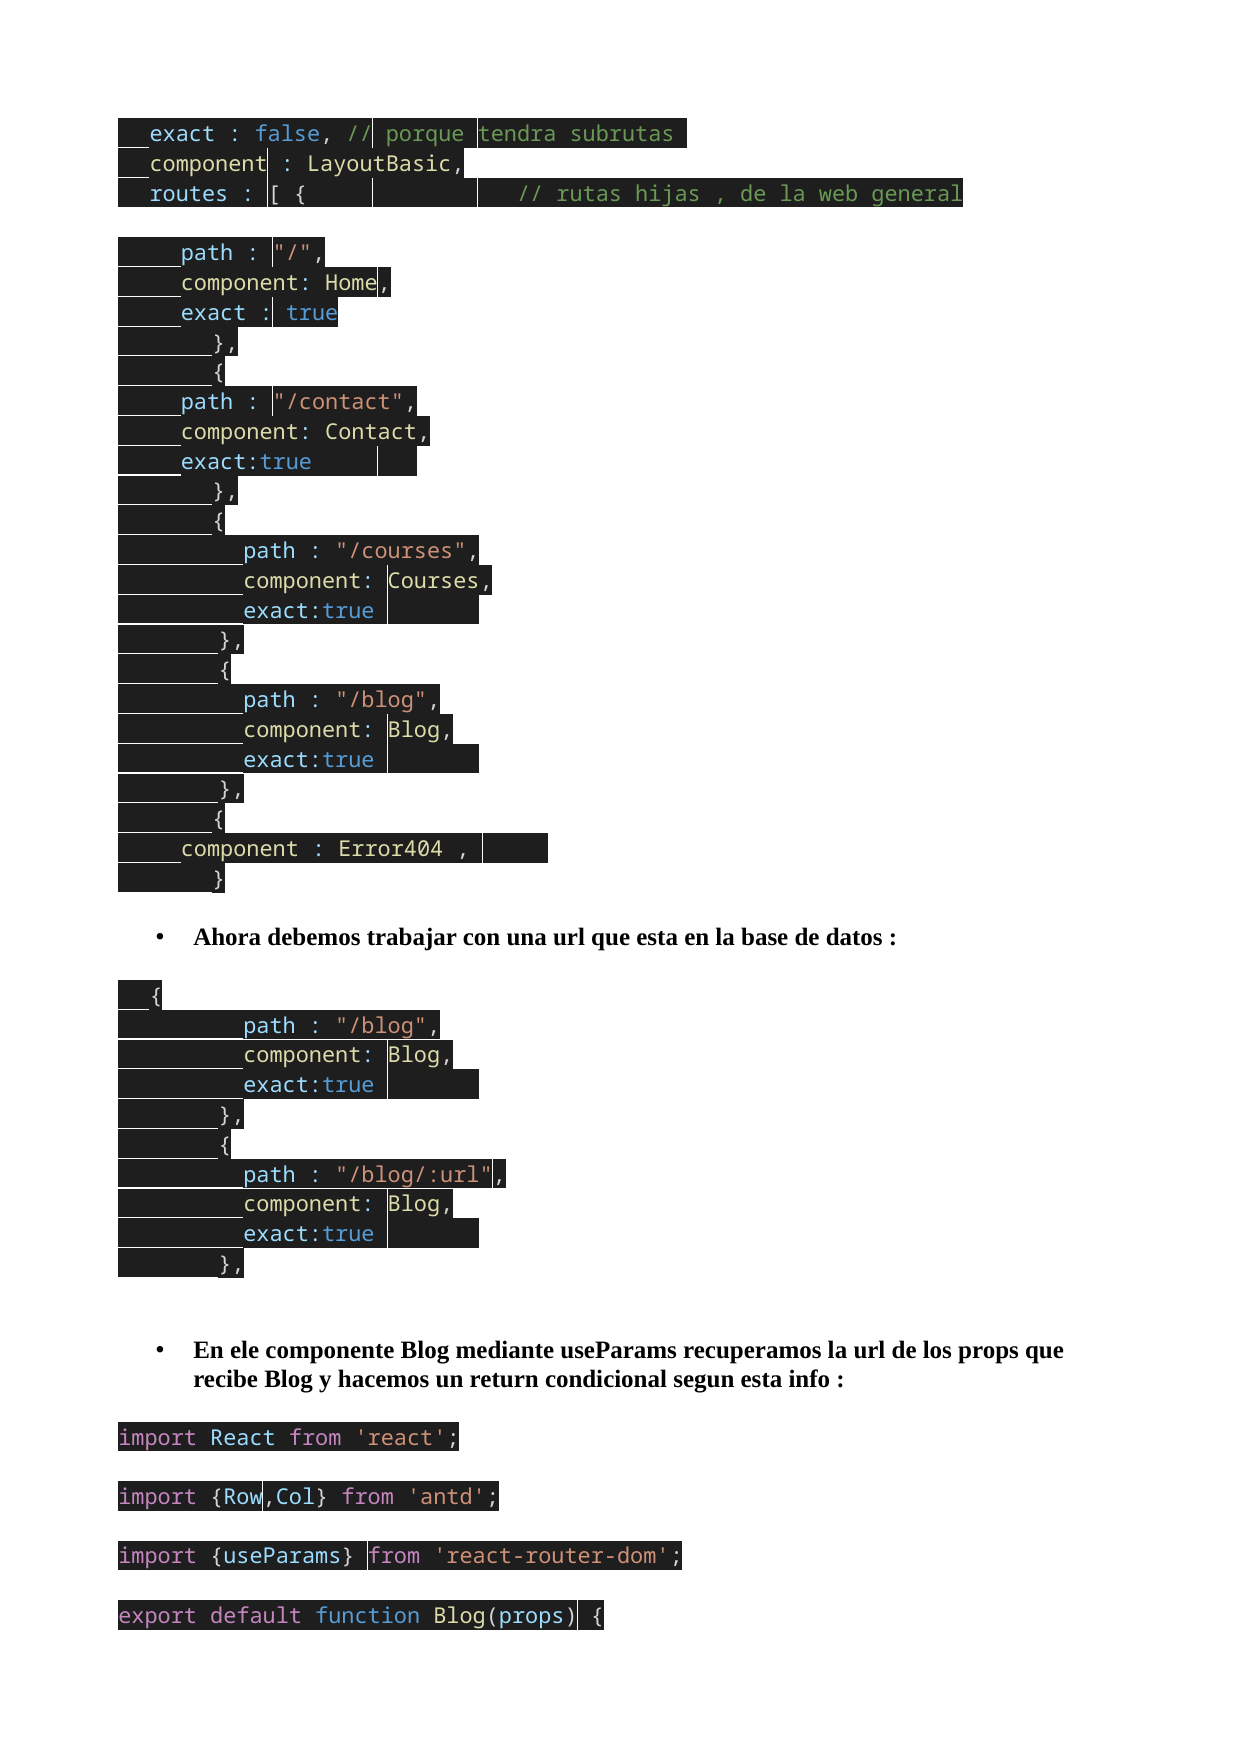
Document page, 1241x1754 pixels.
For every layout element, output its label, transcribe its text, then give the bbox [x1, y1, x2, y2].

text exact:true [118, 1069, 1122, 1099]
text component : Error404 , [118, 833, 1122, 863]
text exact:true [118, 1218, 1122, 1248]
text import React from 'react'; [118, 1422, 1122, 1451]
text }, [118, 1248, 1122, 1278]
text exact:true [118, 744, 1122, 773]
text component: Blog, [118, 714, 1122, 744]
text }, [118, 624, 1122, 654]
text }, [118, 476, 1122, 505]
list En ele componente Blog mediante useParams recuperamos la url de los props que recibe Blog y hacemos un return condicional segun esta info : [156, 1335, 1122, 1393]
text path : "/blog/:url", [118, 1159, 1122, 1188]
text import {Row,Col} from 'antd'; [118, 1481, 1122, 1511]
text }, [118, 327, 1122, 356]
text path : "/", [118, 237, 1122, 267]
text component: Contact, [118, 416, 1122, 446]
text component: Blog, [118, 1039, 1122, 1069]
text }, [118, 1099, 1122, 1129]
text import {useParams} from 'react-router-dom'; [118, 1541, 1122, 1570]
text { [118, 1129, 1122, 1159]
text path : "/courses", [118, 535, 1122, 565]
text component: Blog, [118, 1188, 1122, 1218]
text component: Home, [118, 267, 1122, 297]
text { [118, 980, 1122, 1010]
text { [118, 505, 1122, 535]
text component : LayoutBasic, [118, 148, 1122, 178]
text path : "/blog", [118, 1010, 1122, 1039]
list Ahora debemos trabajar con una url que esta en la base de datos : [156, 922, 1122, 951]
text { [118, 356, 1122, 386]
text { [118, 654, 1122, 684]
text routes : [ { // rutas hijas , de la web general [118, 178, 1122, 207]
text path : "/blog", [118, 684, 1122, 714]
text exact : false, // porque tendra subrutas [118, 118, 1122, 148]
text exact:true [118, 446, 1122, 476]
text exact:true [118, 595, 1122, 624]
text path : "/contact", [118, 386, 1122, 416]
text component: Courses, [118, 565, 1122, 595]
text exact : true [118, 297, 1122, 327]
text } [118, 863, 1122, 893]
text { [118, 803, 1122, 833]
text export default function Blog(props) { [118, 1570, 1122, 1630]
text }, [118, 773, 1122, 803]
